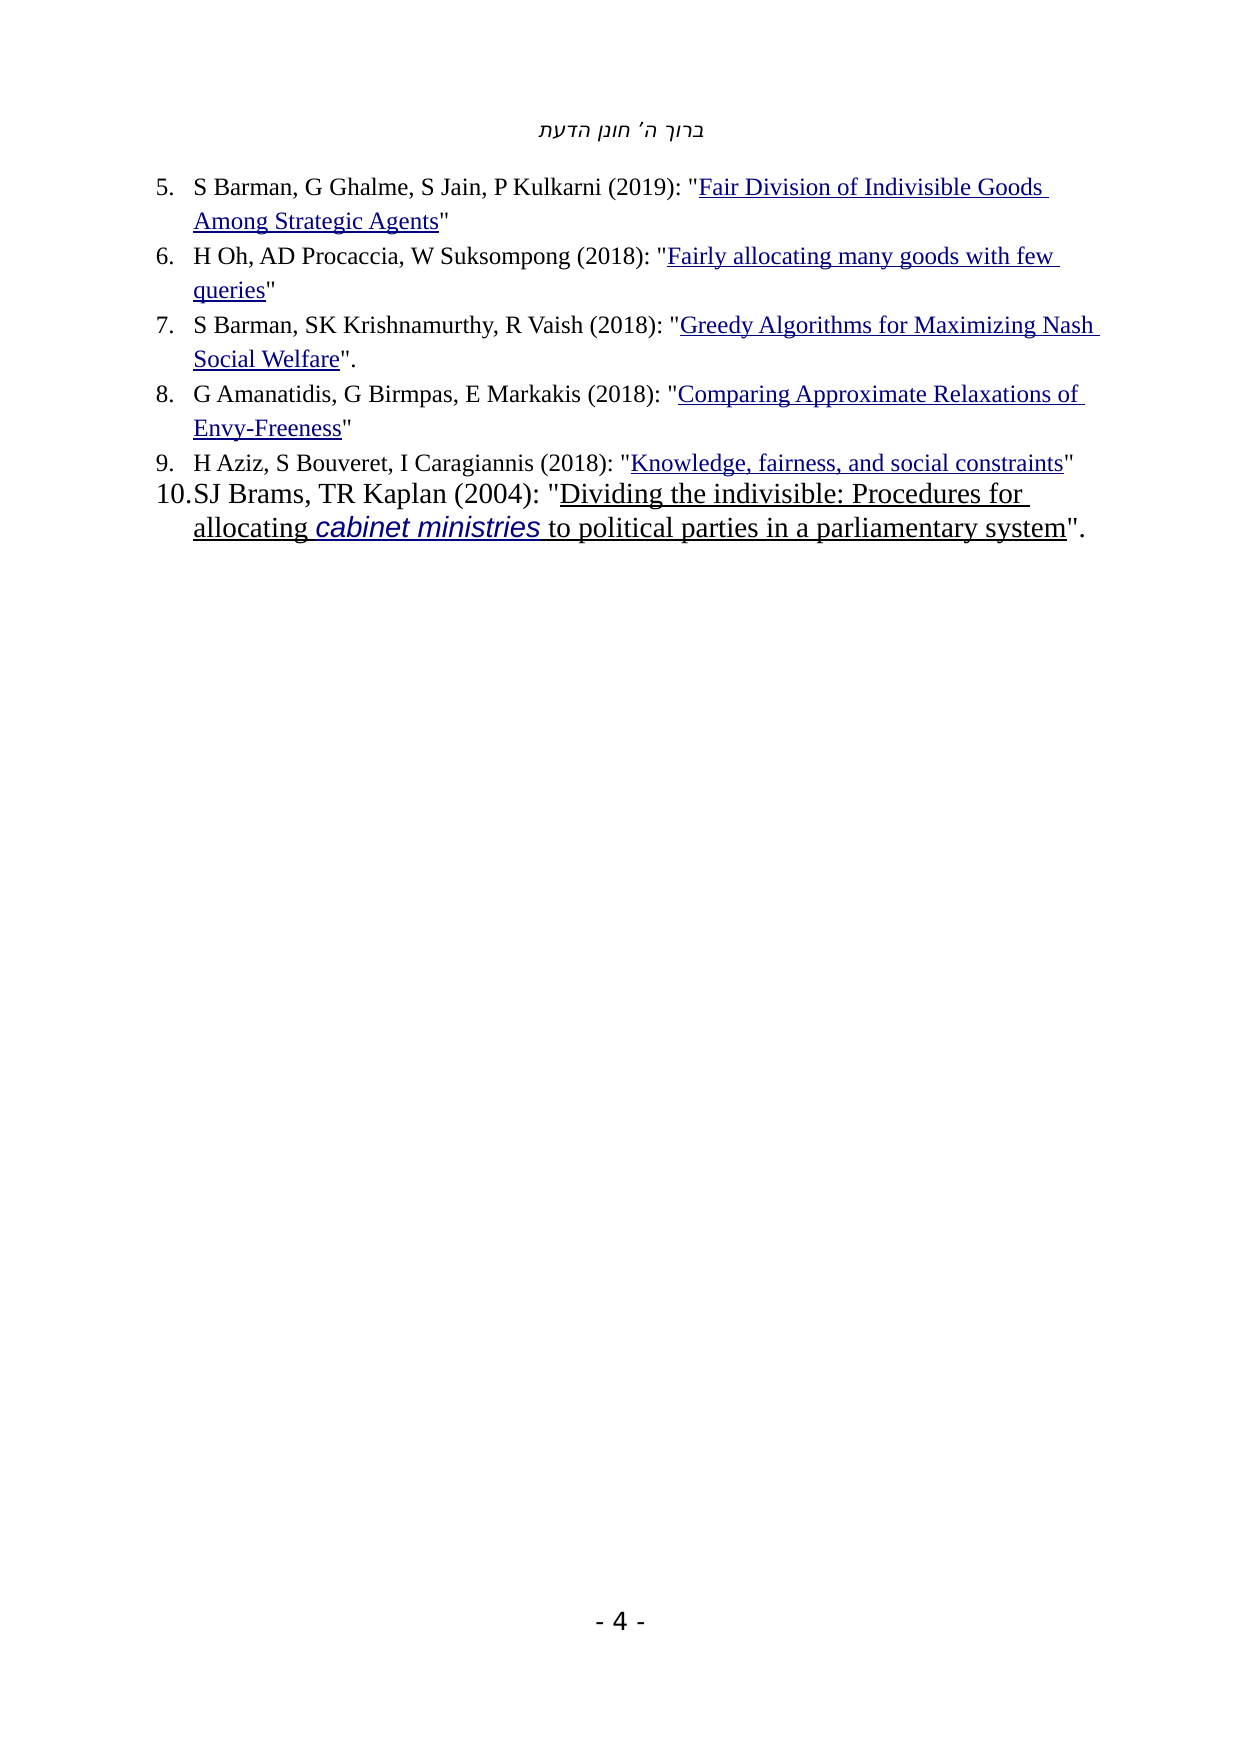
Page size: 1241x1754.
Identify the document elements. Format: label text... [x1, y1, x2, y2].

list S Barman, G Ghalme, S Jain, P Kulkarni (2019): "Fair Division of Indivisible Goods Among Strategic Agents‏" [156, 172, 1122, 235]
list G Amanatidis, G Birmpas, E Markakis (2018): "Comparing Approximate Relaxations of Envy-Freeness" [156, 379, 1122, 442]
subtitle SJ Brams, TR Kaplan (2004): "Dividing the indivisible: Procedures for allocating cabinet ministries to political parties in a parliamentary system‏". [156, 476, 1122, 544]
list H Aziz, S Bouveret, I Caragiannis (2018): "Knowledge, fairness, and social constraints" [156, 448, 1122, 476]
list S Barman, SK Krishnamurthy, R Vaish (2018): "Greedy Algorithms for Maximizing Nash Social Welfare‏". [156, 310, 1122, 373]
list H Oh, AD Procaccia, W Suksompong (2018): "Fairly allocating many goods with few queries‏" [156, 241, 1122, 304]
